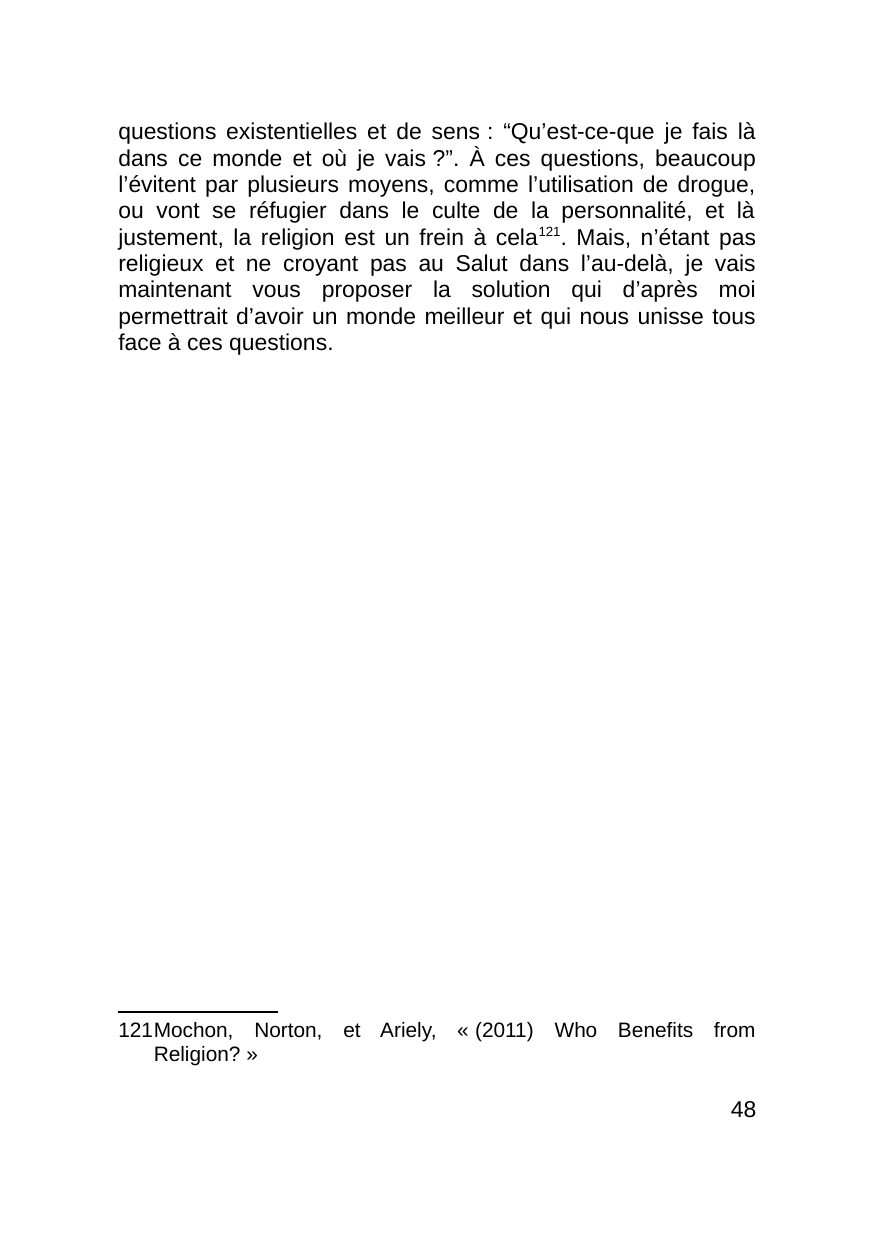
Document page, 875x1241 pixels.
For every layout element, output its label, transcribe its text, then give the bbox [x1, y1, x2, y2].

text questions existentielles et de sens : “Qu’est-ce-que je fais là dans ce monde et où je vais ?”. À ces questions, beaucoup l’évitent par plusieurs moyens, comme l’utilisation de drogue, ou vont se réfugier dans le culte de la personnalité, et là justement, la religion est un frein à cela. Mais, n’étant pas religieux et ne croyant pas au Salut dans l’au-delà, je vais maintenant vous proposer la solution qui d’après moi permettrait d’avoir un monde meilleur et qui nous unisse tous face à ces questions. [118, 118, 756, 355]
text Mochon, Norton, et Ariely, « (2011) Who Benefits from Religion? » [118, 1018, 756, 1066]
